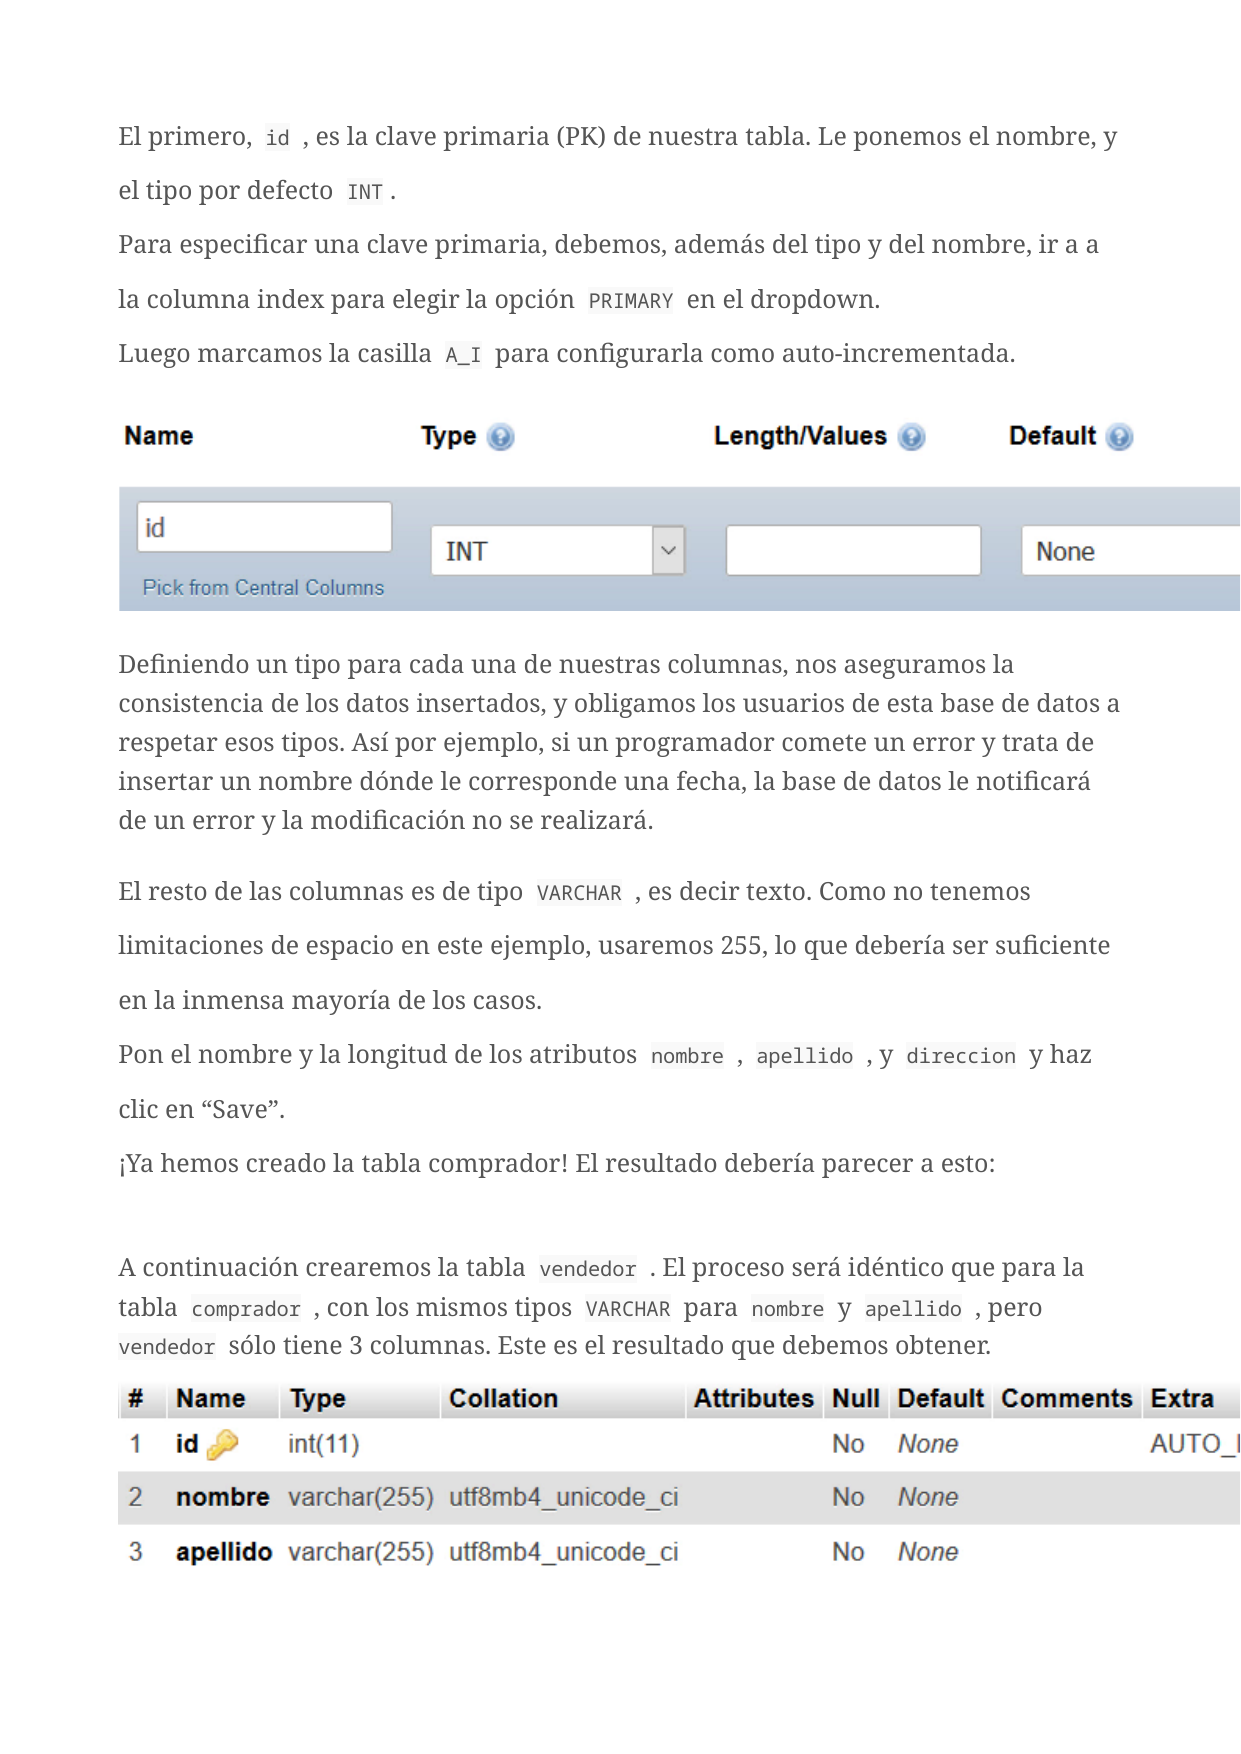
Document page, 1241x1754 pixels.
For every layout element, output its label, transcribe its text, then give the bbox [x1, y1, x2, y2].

picture [118, 1381, 1241, 1575]
text A continuación crearemos la tabla vendedor . El proceso será idéntico que para la tabla comprador , con los mismos tipos VARCHAR para nombre y apellido , pero vendedor sólo tiene 3 columnas. Este es el resultado que debemos obtener. [118, 1216, 1122, 1361]
text ¡Ya hemos creado la tabla comprador! El resultado debería parecer a esto: [118, 1146, 1122, 1180]
text El primero, id , es la clave primaria (PK) de nuestra tabla. Le ponemos el nombre, y el tipo por defecto INT . [118, 118, 1122, 207]
text Definiendo un tipo para cada una de nuestras columnas, nos aseguramos la consistencia de los datos insertados, y obligamos los usuarios de esta base de datos a respetar esos tipos. Así por ejemplo, si un programador comete un error y trata de insertar un nombre dónde le corresponde una fecha, la base de datos le notificará de un error y la modificación no se realizará. [118, 646, 1122, 837]
text Para especificar una clave primaria, debemos, además del tipo y del nombre, ir a a la columna index para elegir la opción PRIMARY en el dropdown. [118, 227, 1122, 316]
picture [118, 390, 1241, 611]
text Pon el nombre y la longitud de los atributos nombre , apellido , y direccion y haz clic en “Save”. [118, 1037, 1122, 1125]
text Luego marcamos la casilla A_I para configurarla como auto-incrementada. [118, 336, 1122, 370]
text El resto de las columnas es de tipo VARCHAR , es decir texto. Como no tenemos limitaciones de espacio en este ejemplo, usaremos 255, lo que debería ser suficiente en la inmensa mayoría de los casos. [118, 873, 1122, 1016]
